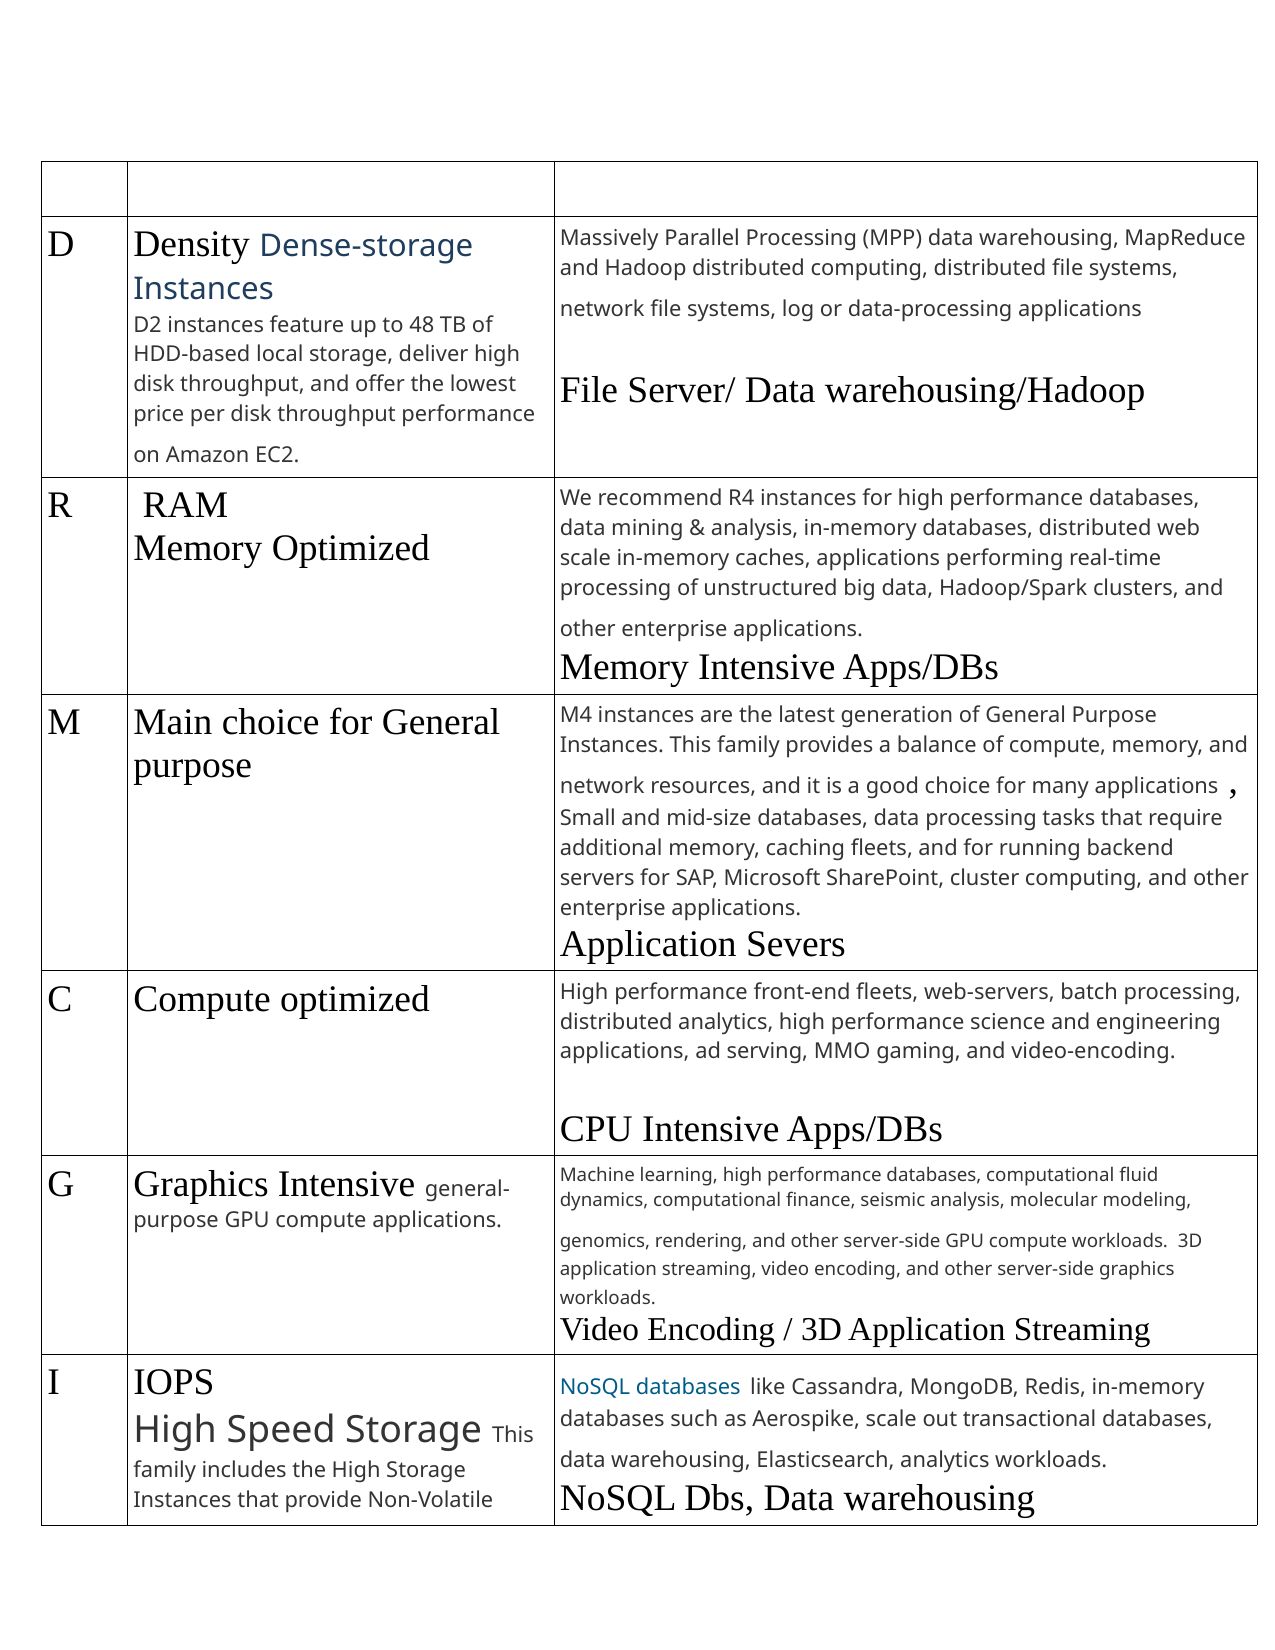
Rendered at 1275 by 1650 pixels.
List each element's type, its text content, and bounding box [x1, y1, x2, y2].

table_cell Compute optimized [128, 971, 554, 1155]
table_cell D [42, 217, 127, 477]
table_cell Machine learning, high performance databases, computational fluid dynamics, computational finance, seismic analysis, molecular modeling, genomics, rendering, and other server-side GPU compute workloads. 3D application streaming, video encoding, and other server-side graphics workloads. Video Encoding / 3D Application Streaming [555, 1156, 1257, 1354]
table_cell M4 instances are the latest generation of General Purpose Instances. This family provides a balance of compute, memory, and network resources, and it is a good choice for many applications , Small and mid-size databases, data processing tasks that require additional memory, caching fleets, and for running backend servers for SAP, Microsoft SharePoint, cluster computing, and other enterprise applications. Application Severs [555, 695, 1257, 970]
table_cell Main choice for General purpose [128, 695, 554, 970]
table_cell IOPS High Speed Storage This family includes the High Storage Instances that provide Non-Volatile [128, 1355, 554, 1524]
table_cell RAM Memory Optimized [128, 478, 554, 693]
table_cell We recommend R4 instances for high performance databases, data mining & analysis, in-memory databases, distributed web scale in-memory caches, applications performing real-time processing of unstructured big data, Hadoop/Spark clusters, and other enterprise applications. Memory Intensive Apps/DBs [555, 478, 1257, 693]
table_cell I [42, 1355, 127, 1524]
table_cell NoSQL databases like Cassandra, MongoDB, Redis, in-memory databases such as Aerospike, scale out transactional databases, data warehousing, Elasticsearch, analytics workloads. NoSQL Dbs, Data warehousing [555, 1355, 1257, 1524]
table_cell Massively Parallel Processing (MPP) data warehousing, MapReduce and Hadoop distributed computing, distributed file systems, network file systems, log or data-processing applications File Server/ Data warehousing/Hadoop [555, 217, 1257, 477]
table_header [128, 162, 554, 216]
table_cell High performance front-end fleets, web-servers, batch processing, distributed analytics, high performance science and engineering applications, ad serving, MMO gaming, and video-encoding. CPU Intensive Apps/DBs [555, 971, 1257, 1155]
table_cell G [42, 1156, 127, 1354]
table_header [42, 162, 127, 216]
table_cell Density Dense-storage Instances D2 instances feature up to 48 TB of HDD-based local storage, deliver high disk throughput, and offer the lowest price per disk throughput performance on Amazon EC2. [128, 217, 554, 477]
table_header [555, 162, 1257, 216]
table_cell Graphics Intensive general-purpose GPU compute applications. [128, 1156, 554, 1354]
table_cell R [42, 478, 127, 693]
table_cell M [42, 695, 127, 970]
table_cell C [42, 971, 127, 1155]
